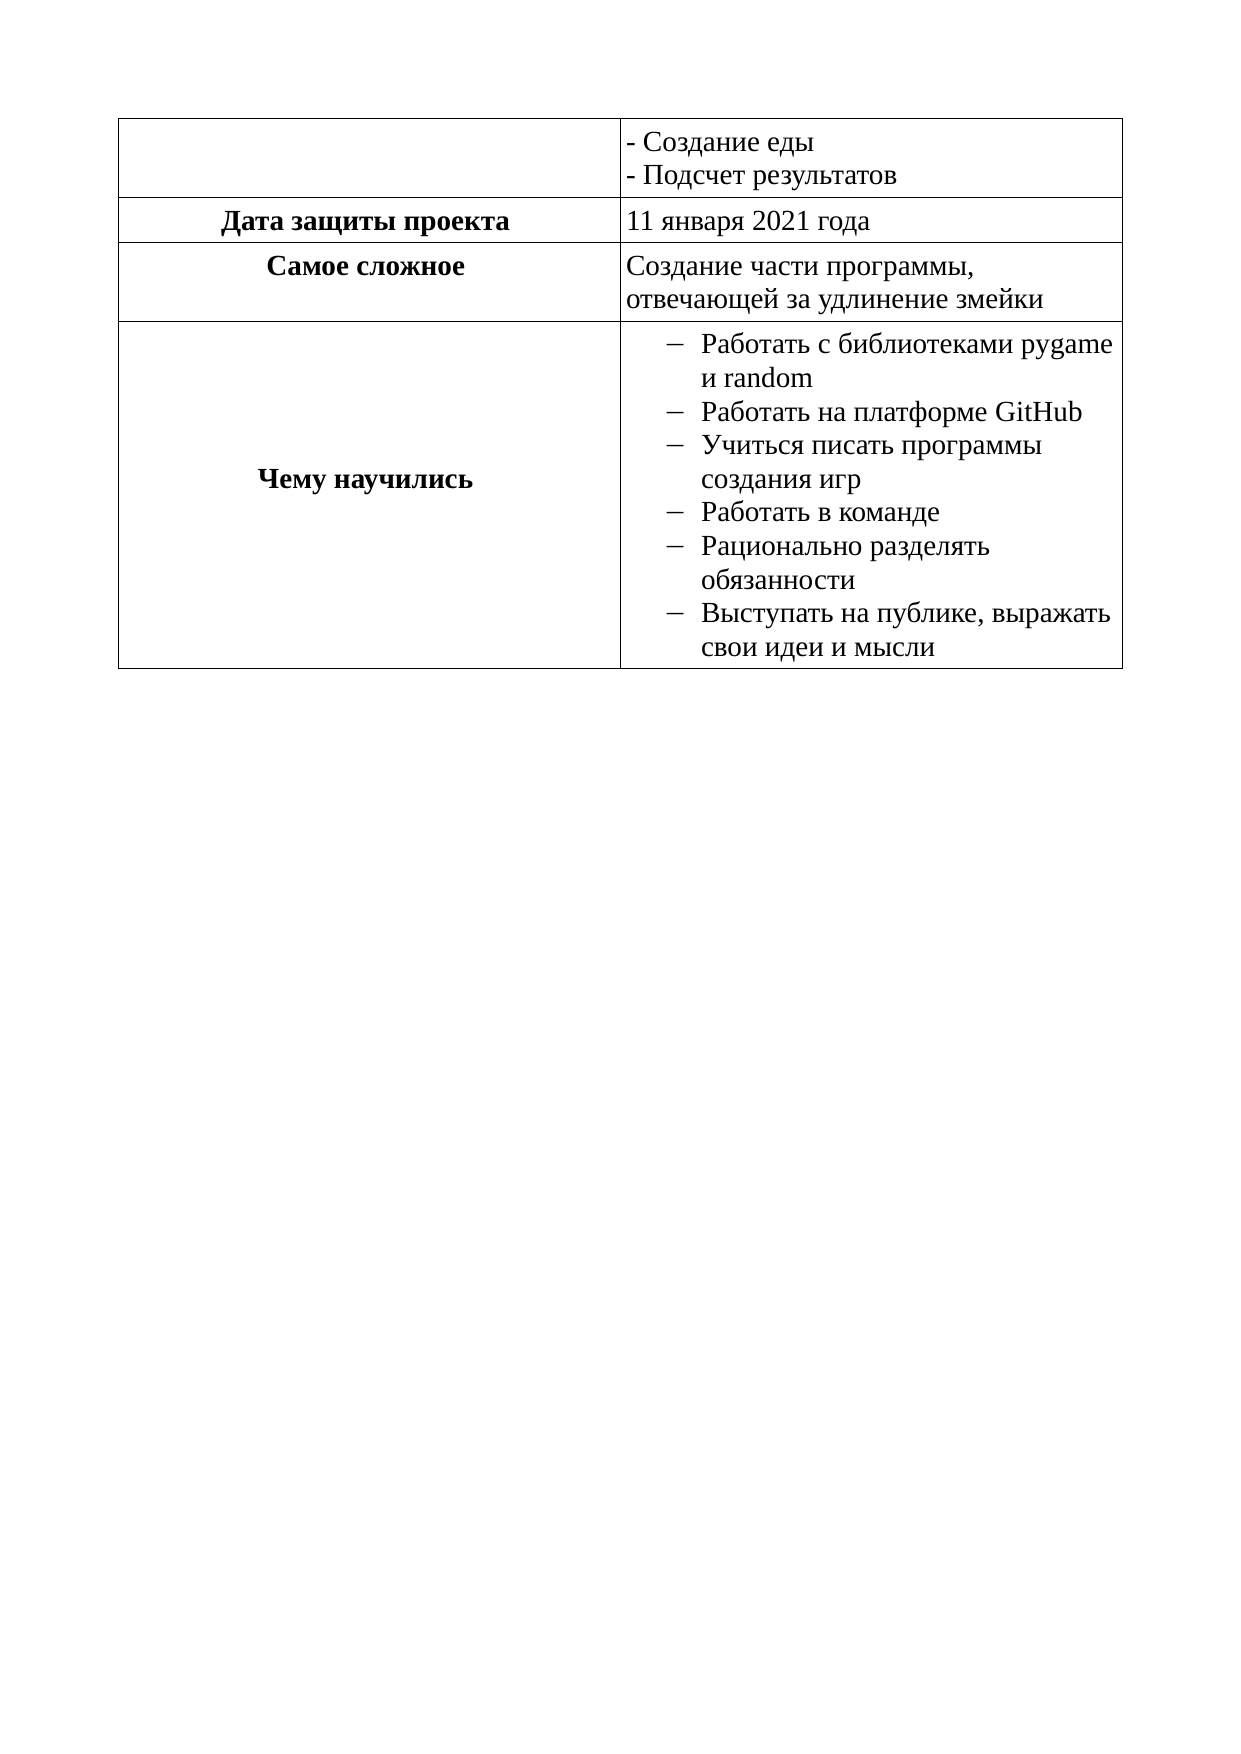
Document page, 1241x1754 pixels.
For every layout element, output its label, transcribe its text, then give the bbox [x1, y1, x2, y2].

table_cell Чему научились [119, 322, 620, 668]
table_cell [119, 119, 620, 197]
table_header Самое сложное [119, 243, 620, 321]
table_cell - Создание еды - Подсчет результатов [621, 119, 1122, 197]
table_header Создание части программы, отвечающей за удлинение змейки [621, 243, 1122, 321]
table_cell Работать с библиотеками pygame и random Работать на платформе GitHub Учиться писать программы создания игр Работать в команде Рационально разделять обязанности Выступать на публике, выражать свои идеи и мысли [621, 322, 1122, 668]
table_header 11 января 2021 года [621, 198, 1122, 242]
table_header Дата защиты проекта [119, 198, 620, 242]
